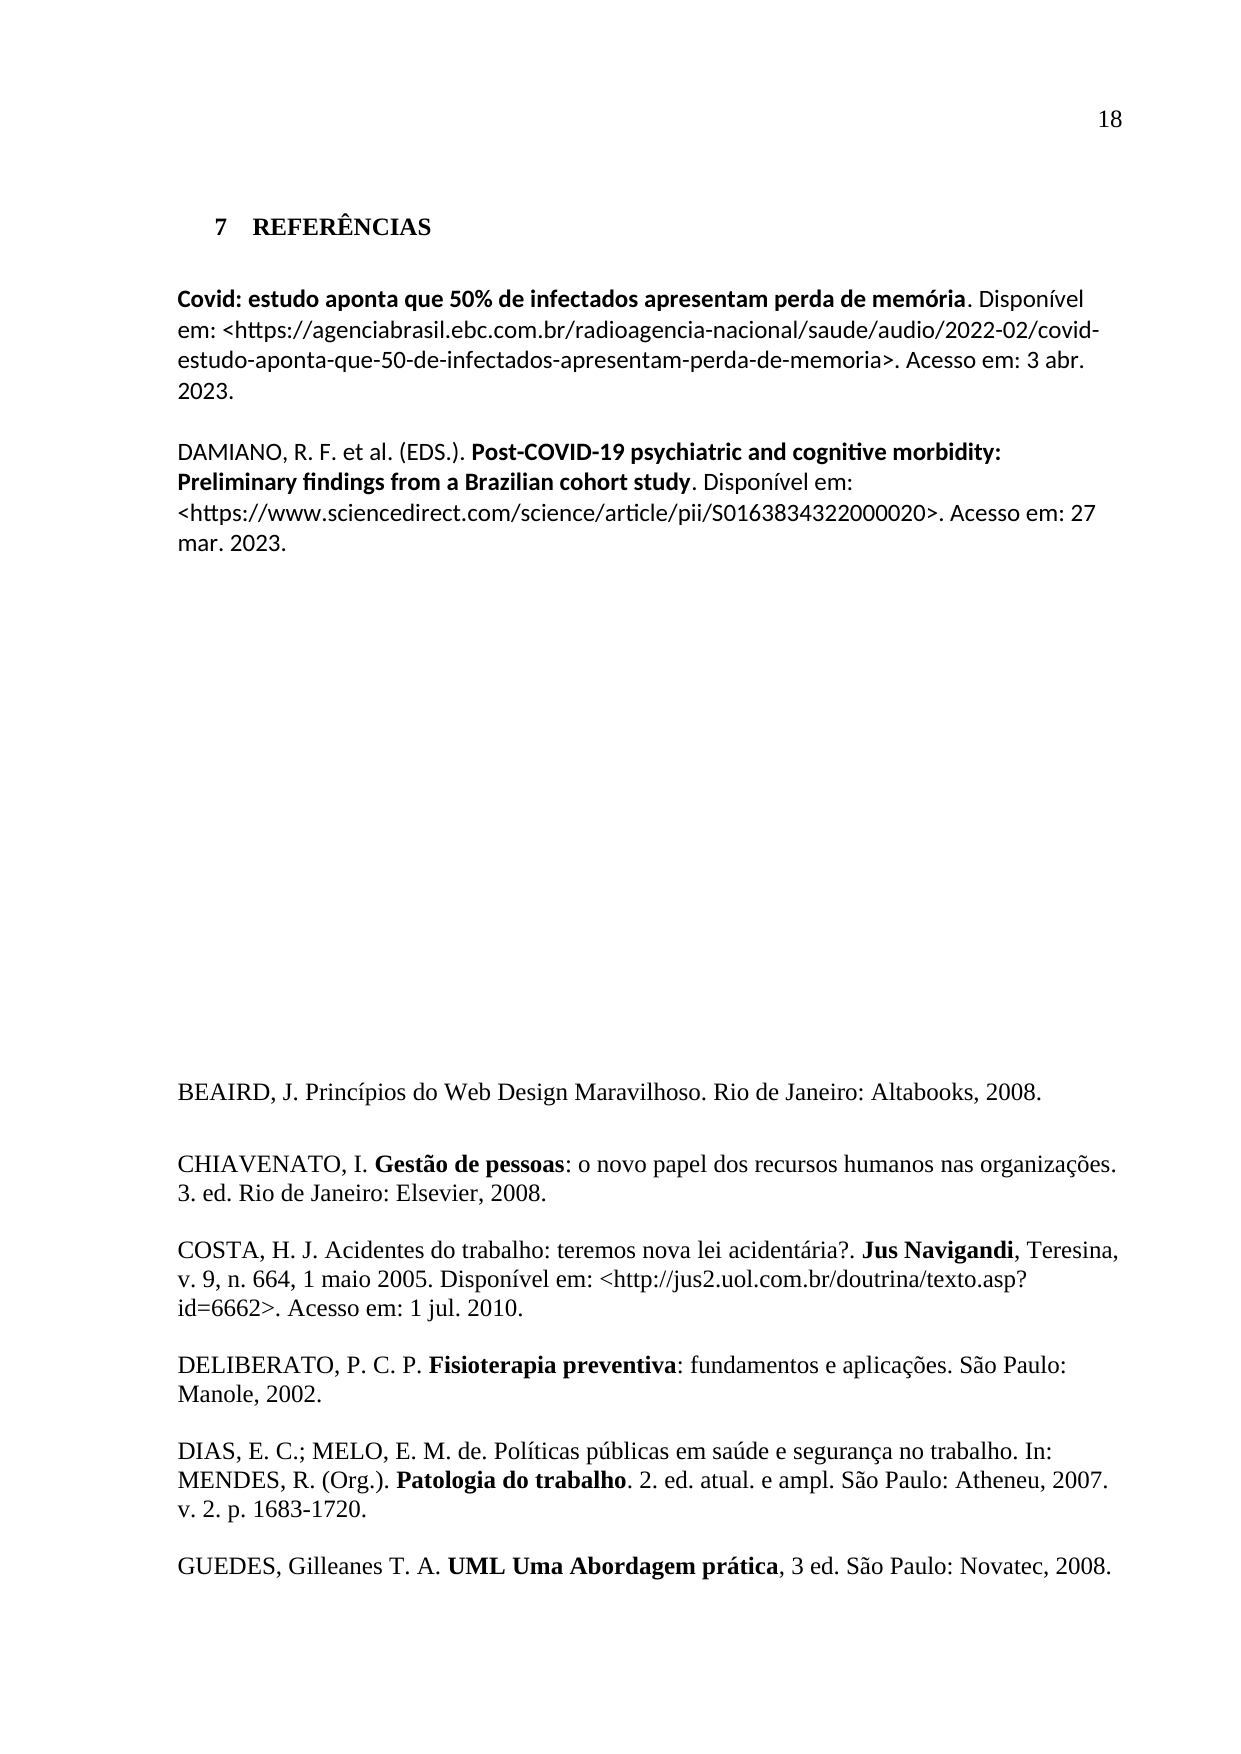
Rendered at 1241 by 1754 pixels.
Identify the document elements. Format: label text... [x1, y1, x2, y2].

text ‌ [177, 558, 1122, 587]
subtitle REFERÊNCIAS [214, 212, 1122, 240]
text CHIAVENATO, I. Gestão de pessoas: o novo papel dos recursos humanos nas organizações. 3. ed. Rio de Janeiro: Elsevier, 2008. [177, 1149, 1122, 1206]
text DELIBERATO, P. C. P. Fisioterapia preventiva: fundamentos e aplicações. São Paulo: Manole, 2002. [177, 1350, 1122, 1408]
text COSTA, H. J. Acidentes do trabalho: teremos nova lei acidentária?. Jus Navigandi, Teresina, v. 9, n. 664, 1 maio 2005. Disponível em: <http://jus2.uol.com.br/doutrina/texto.asp?id=6662>. Acesso em: 1 jul. 2010. [177, 1235, 1122, 1321]
text Covid: estudo aponta que 50% de infectados apresentam perda de memória. Disponível em: <https://agenciabrasil.ebc.com.br/radioagencia-nacional/saude/audio/2022-02/covid-estudo-aponta-que-50-de-infectados-apresentam-perda-de-memoria>. Acesso em: 3 abr. 2023. [177, 283, 1122, 406]
text BEAIRD, J. Princípios do Web Design Maravilhoso. Rio de Janeiro: Altabooks, 2008. [177, 1077, 1122, 1106]
text DAMIANO, R. F. et al. (EDS.). Post-COVID-19 psychiatric and cognitive morbidity: Preliminary findings from a Brazilian cohort study. Disponível em: <https://www.sciencedirect.com/science/article/pii/S0163834322000020>. Acesso em: 27 mar. 2023. [177, 436, 1122, 558]
text DIAS, E. C.; MELO, E. M. de. Políticas públicas em saúde e segurança no trabalho. In: MENDES, R. (Org.). Patologia do trabalho. 2. ed. atual. e ampl. São Paulo: Atheneu, 2007. v. 2. p. 1683-1720. [177, 1436, 1122, 1523]
text GUEDES, Gilleanes T. A. UML Uma Abordagem prática, 3 ed. São Paulo: Novatec, 2008. [177, 1551, 1122, 1580]
